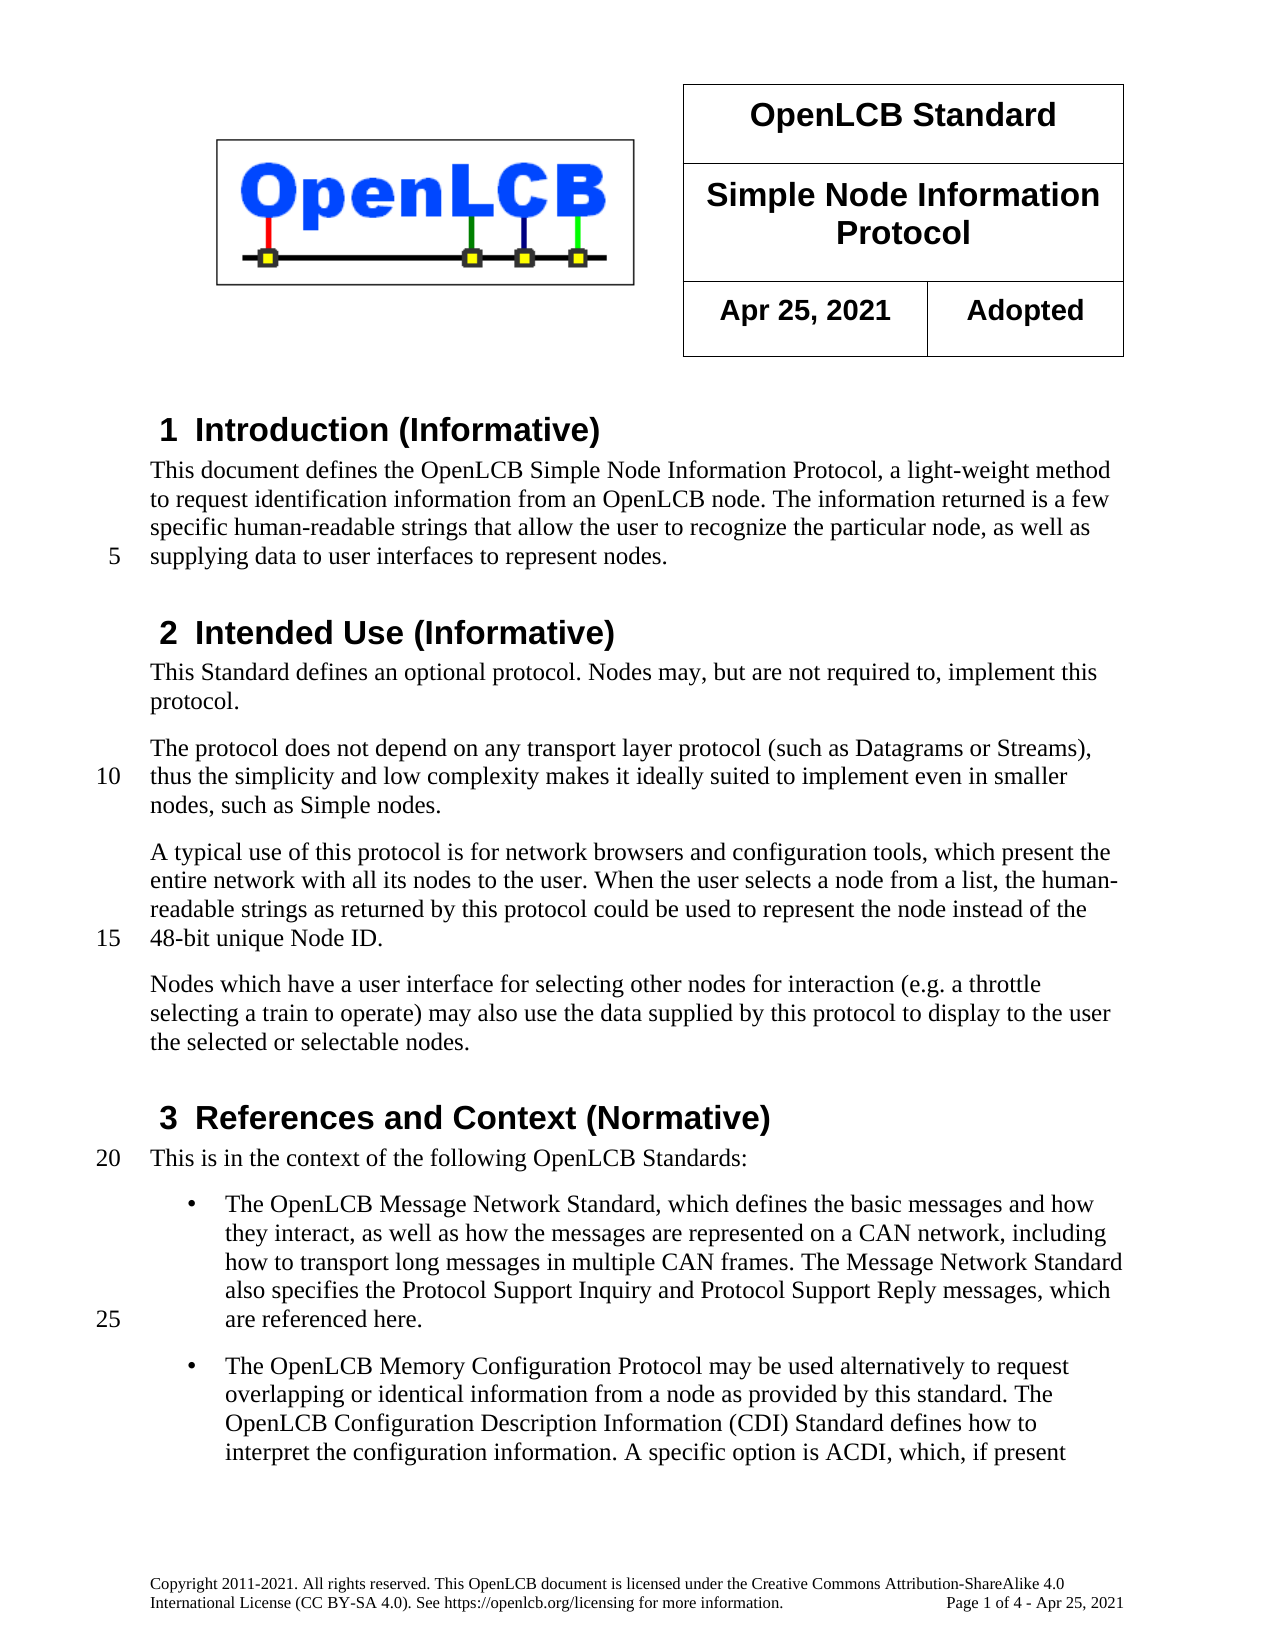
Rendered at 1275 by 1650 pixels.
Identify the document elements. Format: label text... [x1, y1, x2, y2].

subtitle Intended Use (Informative) [150, 613, 1125, 651]
text A typical use of this protocol is for network browsers and configuration tools, which present the entire network with all its nodes to the user. When the user selects a node from a list, the human-readable strings as returned by this protocol could be used to represent the node instead of the 48-bit unique Node ID. [150, 837, 1125, 952]
subtitle Introduction (Informative) [150, 410, 1125, 449]
text This is in the context of the following OpenLCB Standards: [150, 1143, 1125, 1172]
text Nodes which have a user interface for selecting other nodes for interaction (e.g. a throttle selecting a train to operate) may also use the data supplied by this protocol to display to the user the selected or selectable nodes. [150, 969, 1125, 1056]
text The protocol does not depend on any transport layer protocol (such as Datagrams or Streams), thus the simplicity and low complexity makes it ideally suited to implement even in smaller nodes, such as Simple nodes. [150, 733, 1125, 819]
subtitle References and Context (Normative) [150, 1098, 1125, 1137]
list The OpenLCB Memory Configuration Protocol may be used alternatively to request overlapping or identical information from a node as provided by this standard. The OpenLCB Configuration Description Information (CDI) Standard defines how to interpret the configuration information. A specific option is ACDI, which, if present [187, 1351, 1125, 1466]
picture [216, 138, 636, 287]
text This Standard defines an optional protocol. Nodes may, but are not required to, implement this protocol. [150, 657, 1125, 715]
list The OpenLCB Message Network Standard, which defines the basic messages and how they interact, as well as how the messages are represented on a CAN network, including how to transport long messages in multiple CAN frames. The Message Network Standard also specifies the Protocol Support Inquiry and Protocol Support Reply messages, which are referenced here. [187, 1189, 1125, 1333]
text This document defines the OpenLCB Simple Node Information Protocol, a light-weight method to request identification information from an OpenLCB node. The information returned is a few specific human-readable strings that allow the user to recognize the particular node, as well as supplying data to user interfaces to represent nodes. [150, 455, 1125, 570]
